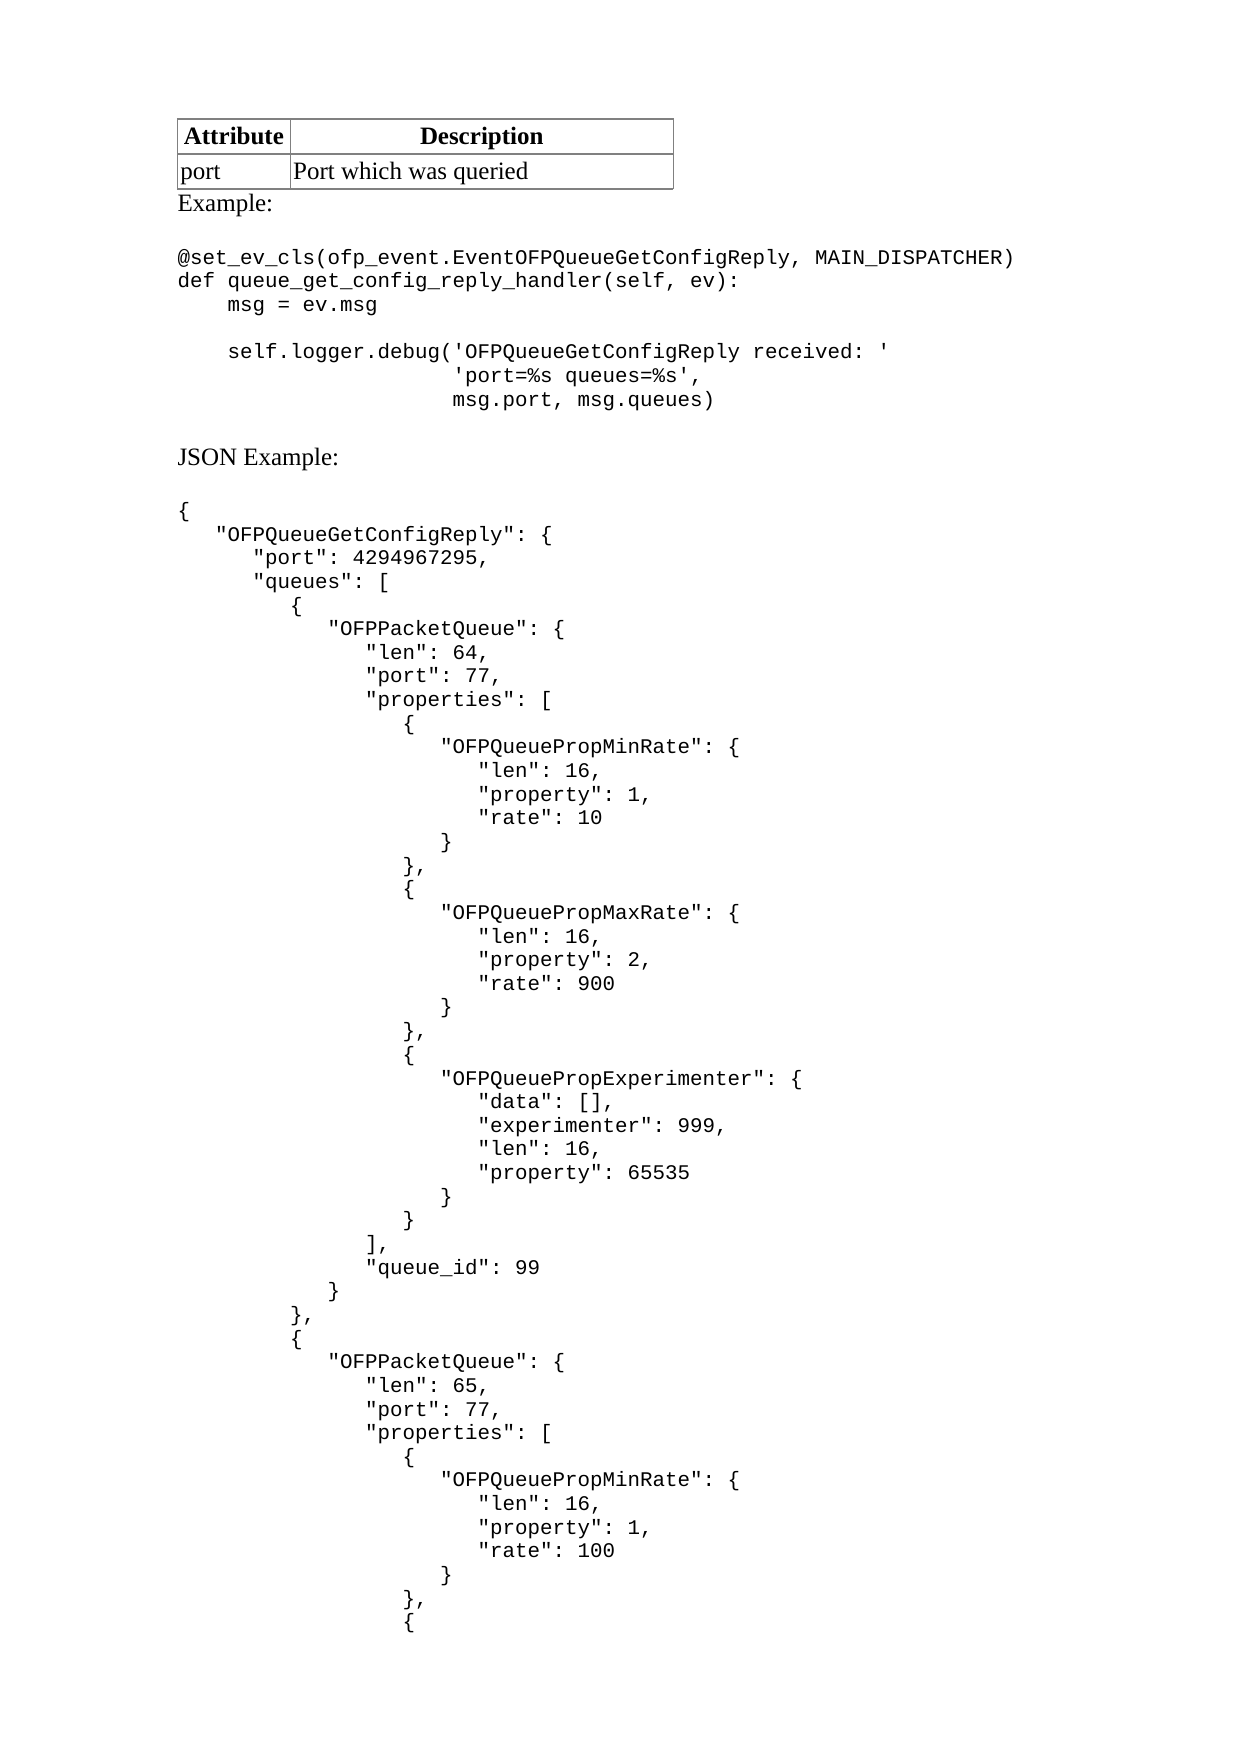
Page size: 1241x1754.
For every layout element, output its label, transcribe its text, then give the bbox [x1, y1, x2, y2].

text "queue_id": 99 [177, 1257, 1122, 1280]
text @set_ev_cls(ofp_event.EventOFPQueueGetConfigReply, MAIN_DISPATCHER) [177, 247, 1122, 270]
text }, [177, 855, 1122, 878]
text } [177, 1280, 1122, 1304]
text msg = ev.msg [177, 294, 1122, 318]
text }, [177, 1020, 1122, 1044]
text }, [177, 1304, 1122, 1328]
text "OFPPacketQueue": { [177, 1351, 1122, 1375]
text } [177, 1209, 1122, 1233]
text { [177, 1611, 1122, 1635]
text msg.port, msg.queues) [177, 389, 1122, 412]
text } [177, 831, 1122, 855]
text } [177, 1564, 1122, 1588]
text "properties": [ [177, 1422, 1122, 1446]
text "port": 4294967295, [177, 547, 1122, 571]
text { [177, 713, 1122, 736]
text "data": [], [177, 1091, 1122, 1115]
text "property": 65535 [177, 1162, 1122, 1186]
table_cell port [178, 155, 290, 188]
list Example: [177, 188, 1122, 217]
text "rate": 10 [177, 807, 1122, 831]
text "experimenter": 999, [177, 1115, 1122, 1138]
text "queues": [ [177, 571, 1122, 594]
table_header Description [291, 120, 673, 153]
text }, [177, 1588, 1122, 1611]
text "properties": [ [177, 689, 1122, 713]
text "OFPQueuePropExperimenter": { [177, 1067, 1122, 1091]
text { [177, 1044, 1122, 1067]
text { [177, 594, 1122, 618]
text { [177, 1328, 1122, 1351]
text "property": 2, [177, 949, 1122, 973]
text { [177, 1446, 1122, 1469]
text 'port=%s queues=%s', [177, 365, 1122, 389]
text "port": 77, [177, 1398, 1122, 1422]
table_cell Port which was queried [291, 155, 673, 188]
table_header Attribute [178, 120, 290, 153]
text "OFPQueuePropMinRate": { [177, 1469, 1122, 1493]
text "len": 16, [177, 926, 1122, 949]
text { [177, 878, 1122, 902]
text "property": 1, [177, 1517, 1122, 1540]
text "port": 77, [177, 666, 1122, 689]
text { [177, 500, 1122, 524]
text } [177, 1186, 1122, 1209]
text "len": 16, [177, 760, 1122, 784]
text "OFPQueuePropMinRate": { [177, 736, 1122, 760]
text } [177, 997, 1122, 1020]
text "OFPPacketQueue": { [177, 618, 1122, 642]
text "OFPQueuePropMaxRate": { [177, 902, 1122, 926]
text "OFPQueueGetConfigReply": { [177, 524, 1122, 547]
text self.logger.debug('OFPQueueGetConfigReply received: ' [177, 341, 1122, 365]
text "rate": 900 [177, 973, 1122, 997]
text "len": 16, [177, 1138, 1122, 1162]
text "len": 16, [177, 1493, 1122, 1517]
text "len": 64, [177, 642, 1122, 666]
text "rate": 100 [177, 1540, 1122, 1564]
list JSON Example: [177, 442, 1122, 471]
text ], [177, 1233, 1122, 1257]
text "property": 1, [177, 784, 1122, 807]
text "len": 65, [177, 1375, 1122, 1398]
text def queue_get_config_reply_handler(self, ev): [177, 270, 1122, 294]
